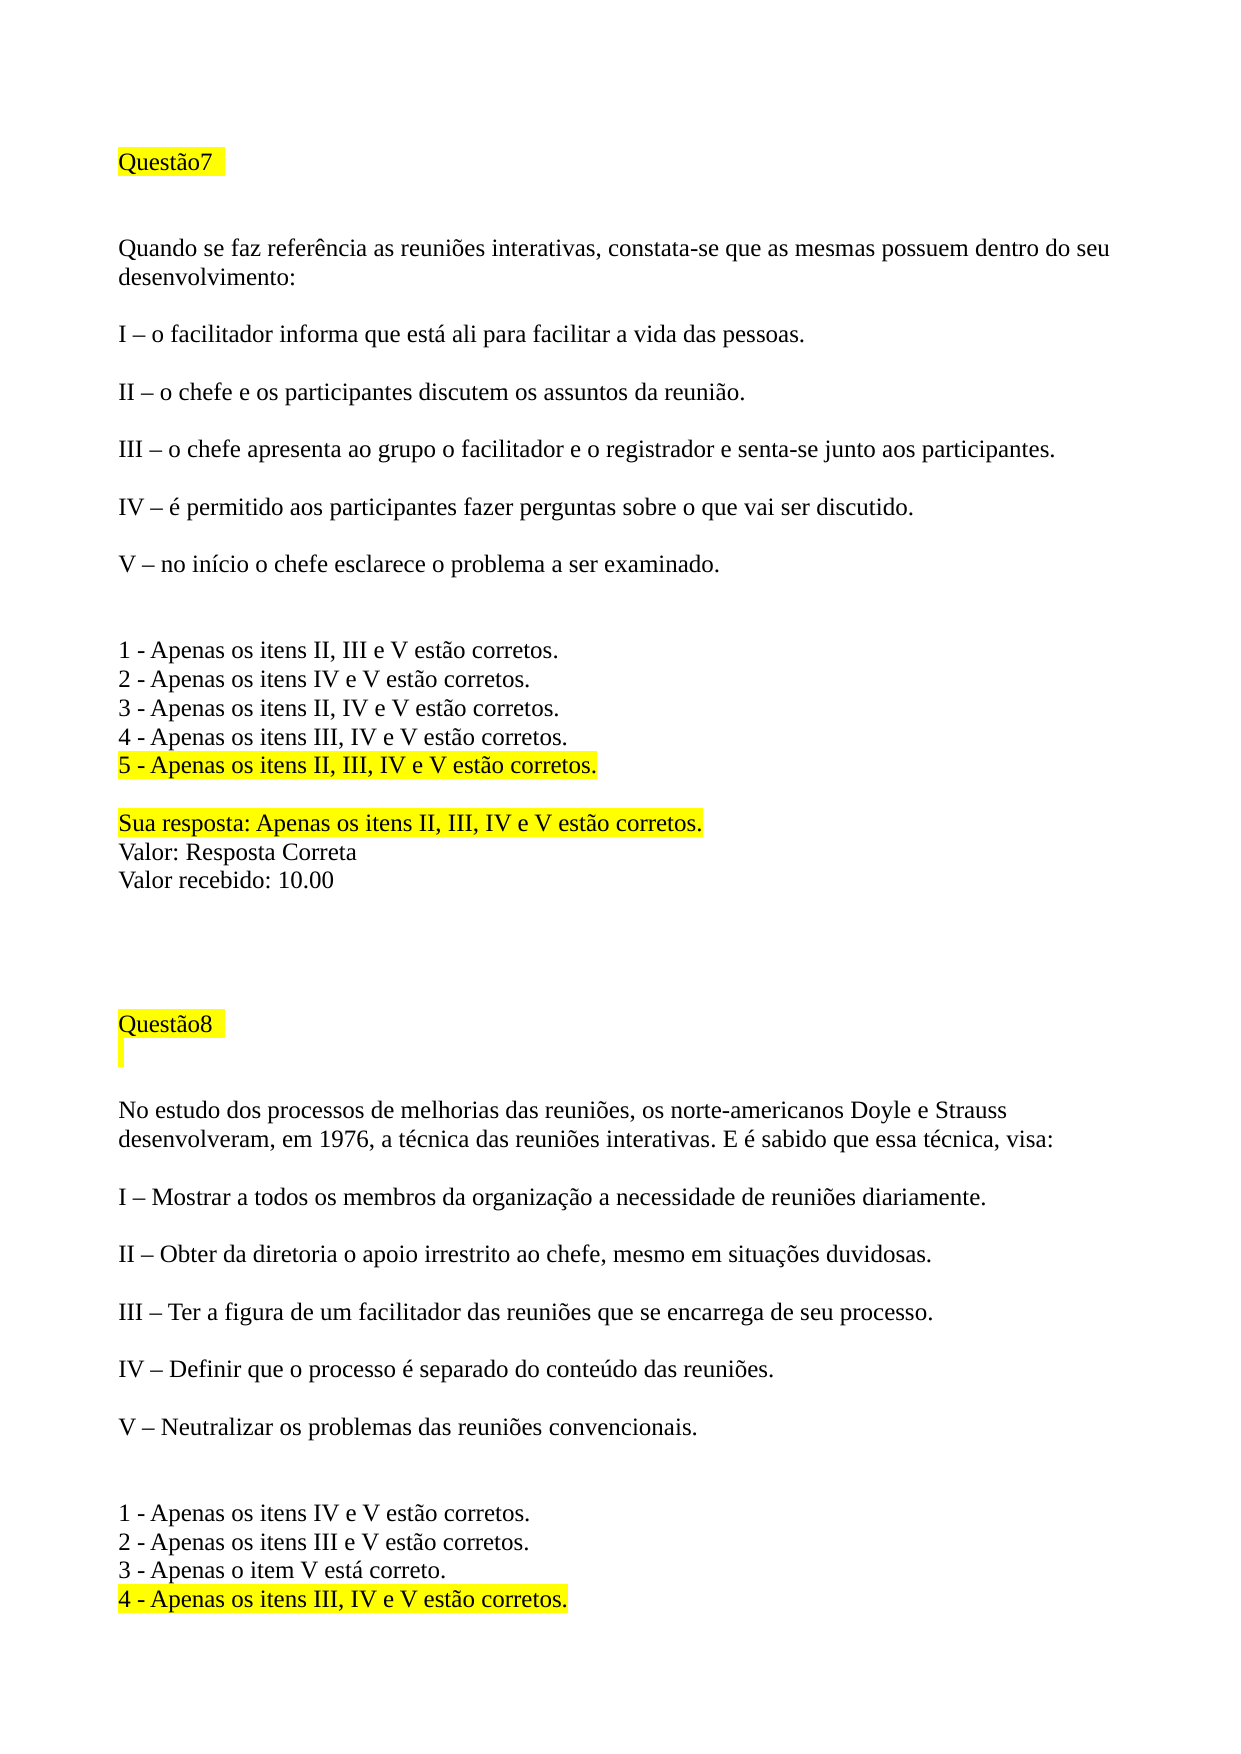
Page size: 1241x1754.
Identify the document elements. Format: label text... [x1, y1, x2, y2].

text I – Mostrar a todos os membros da organização a necessidade de reuniões diariamente. [118, 1182, 1122, 1211]
text V – Neutralizar os problemas das reuniões convencionais. [118, 1412, 1122, 1441]
text No estudo dos processos de melhorias das reuniões, os norte-americanos Doyle e Strauss desenvolveram, em 1976, a técnica das reuniões interativas. E é sabido que essa técnica, visa: [118, 1096, 1122, 1153]
text IV – Definir que o processo é separado do conteúdo das reuniões. [118, 1354, 1122, 1383]
text IV – é permitido aos participantes fazer perguntas sobre o que vai ser discutido. [118, 492, 1122, 521]
text 4 - Apenas os itens III, IV e V estão corretos. [118, 722, 1122, 751]
text II – Obter da diretoria o apoio irrestrito ao chefe, mesmo em situações duvidosas. [118, 1239, 1122, 1268]
text V – no início o chefe esclarece o problema a ser examinado. [118, 549, 1122, 578]
text I – o facilitador informa que está ali para facilitar a vida das pessoas. [118, 319, 1122, 348]
text 2 - Apenas os itens IV e V estão corretos. [118, 664, 1122, 693]
text Sua resposta: Apenas os itens II, III, IV e V estão corretos. [118, 808, 1122, 837]
text 1 - Apenas os itens IV e V estão corretos. [118, 1498, 1122, 1527]
text Valor: Resposta Correta [118, 837, 1122, 866]
text 3 - Apenas os itens II, IV e V estão corretos. [118, 693, 1122, 722]
text 1 - Apenas os itens II, III e V estão corretos. [118, 636, 1122, 664]
text 3 - Apenas o item V está correto. [118, 1556, 1122, 1584]
text III – o chefe apresenta ao grupo o facilitador e o registrador e senta-se junto aos participantes. [118, 434, 1122, 463]
text 5 - Apenas os itens II, III, IV e V estão corretos. [118, 751, 1122, 779]
text Quando se faz referência as reuniões interativas, constata-se que as mesmas possuem dentro do seu desenvolvimento: [118, 233, 1122, 291]
text Questão7 [118, 147, 1122, 176]
text Questão8 [118, 1009, 1122, 1038]
text III – Ter a figura de um facilitador das reuniões que se encarrega de seu processo. [118, 1297, 1122, 1326]
text II – o chefe e os participantes discutem os assuntos da reunião. [118, 377, 1122, 406]
text 2 - Apenas os itens III e V estão corretos. [118, 1527, 1122, 1556]
text Valor recebido: 10.00 [118, 866, 1122, 894]
text 4 - Apenas os itens III, IV e V estão corretos. [118, 1584, 1122, 1613]
